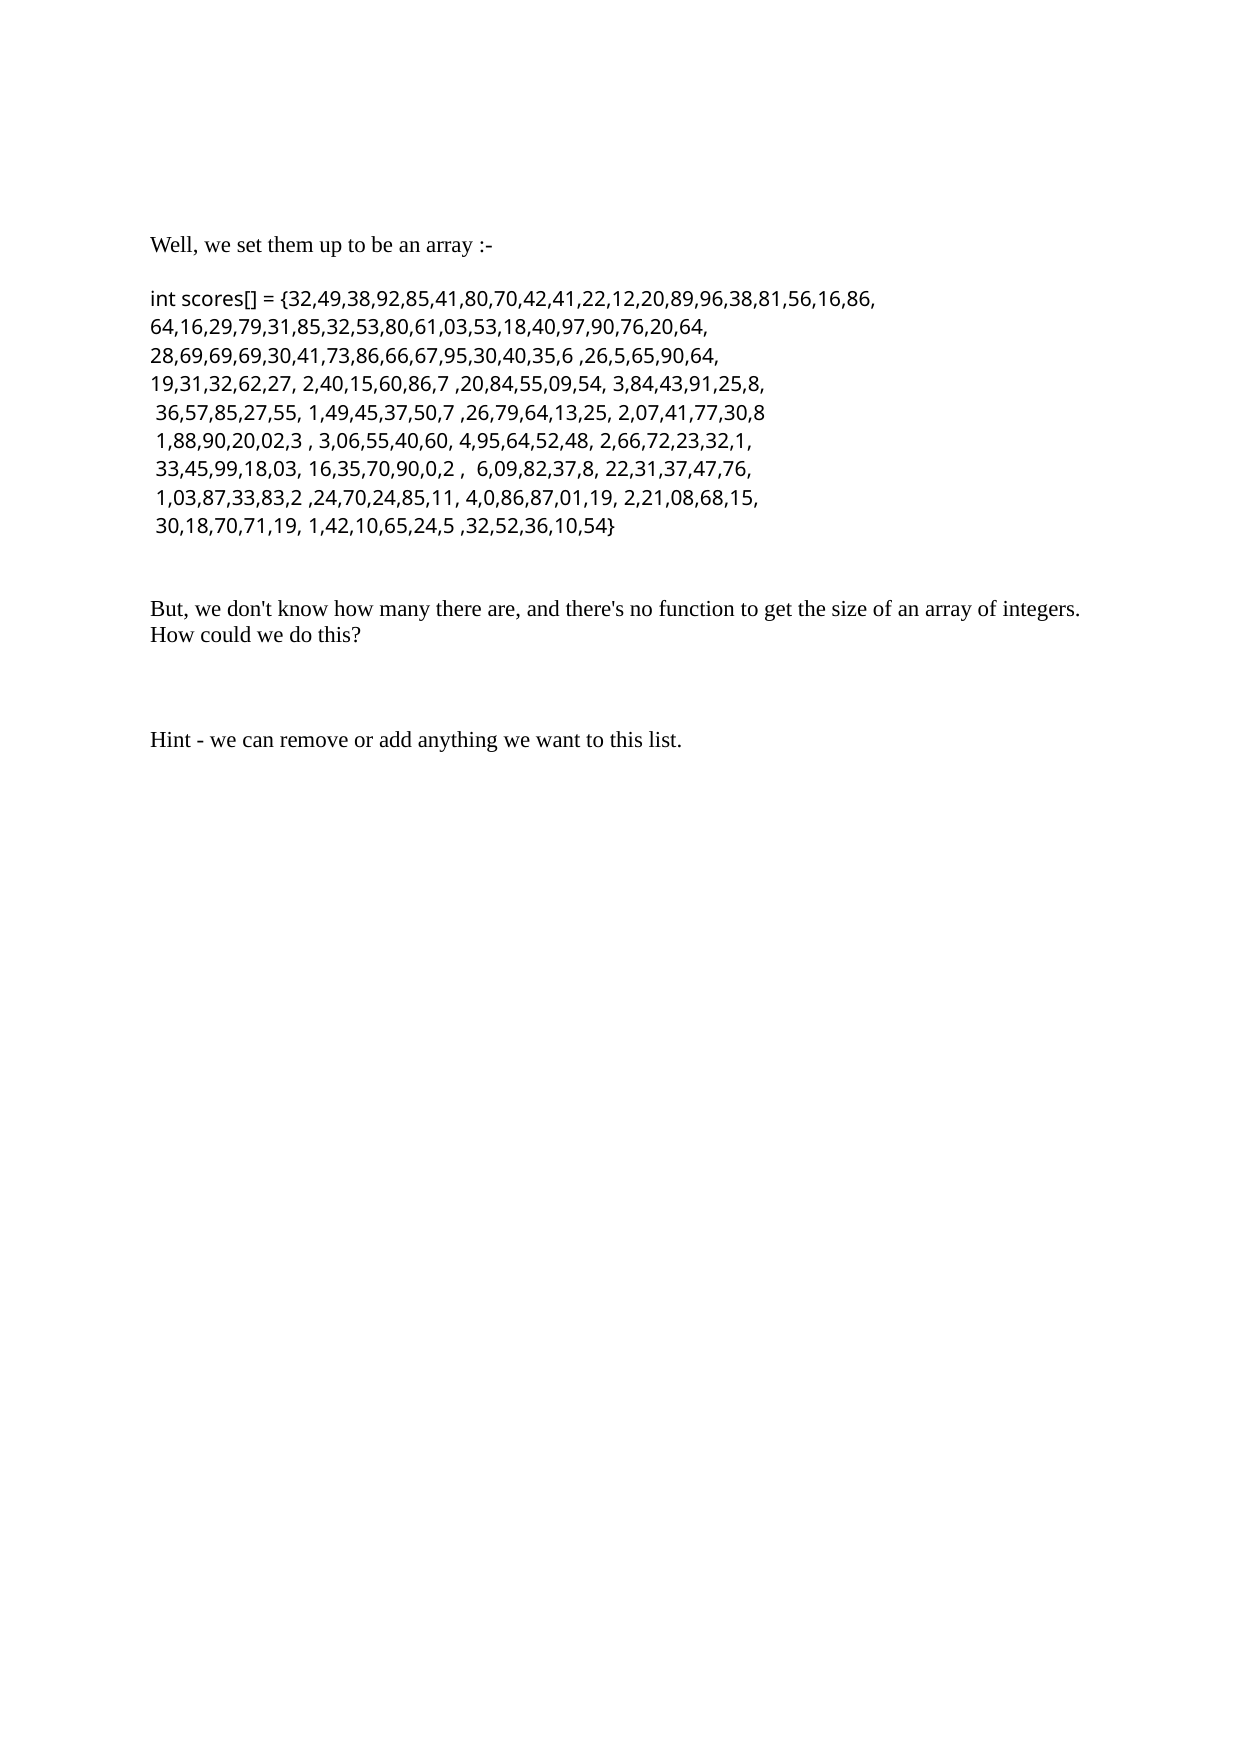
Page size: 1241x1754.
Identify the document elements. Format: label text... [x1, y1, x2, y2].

text But, we don't know how many there are, and there's no function to get the size of an array of integers. How could we do this? [150, 594, 1090, 647]
text 1,88,90,20,02,3 , 3,06,55,40,60, 4,95,64,52,48, 2,66,72,23,32,1, [150, 426, 1090, 454]
text 36,57,85,27,55, 1,49,45,37,50,7 ,26,79,64,13,25, 2,07,41,77,30,8 [150, 398, 1090, 426]
text Hint - we can remove or add anything we want to this list. [150, 726, 1090, 753]
text int scores[] = {32,49,38,92,85,41,80,70,42,41,22,12,20,89,96,38,81,56,16,86, [150, 284, 1090, 312]
text 19,31,32,62,27, 2,40,15,60,86,7 ,20,84,55,09,54, 3,84,43,91,25,8, [150, 369, 1090, 398]
text Well, we set them up to be an array :- [150, 231, 1090, 257]
text 1,03,87,33,83,2 ,24,70,24,85,11, 4,0,86,87,01,19, 2,21,08,68,15, [150, 483, 1090, 511]
text 30,18,70,71,19, 1,42,10,65,24,5 ,32,52,36,10,54} [150, 511, 1090, 540]
text 64,16,29,79,31,85,32,53,80,61,03,53,18,40,97,90,76,20,64, [150, 312, 1090, 341]
text 28,69,69,69,30,41,73,86,66,67,95,30,40,35,6 ,26,5,65,90,64, [150, 341, 1090, 369]
text 33,45,99,18,03, 16,35,70,90,0,2 , 6,09,82,37,8, 22,31,37,47,76, [150, 454, 1090, 483]
